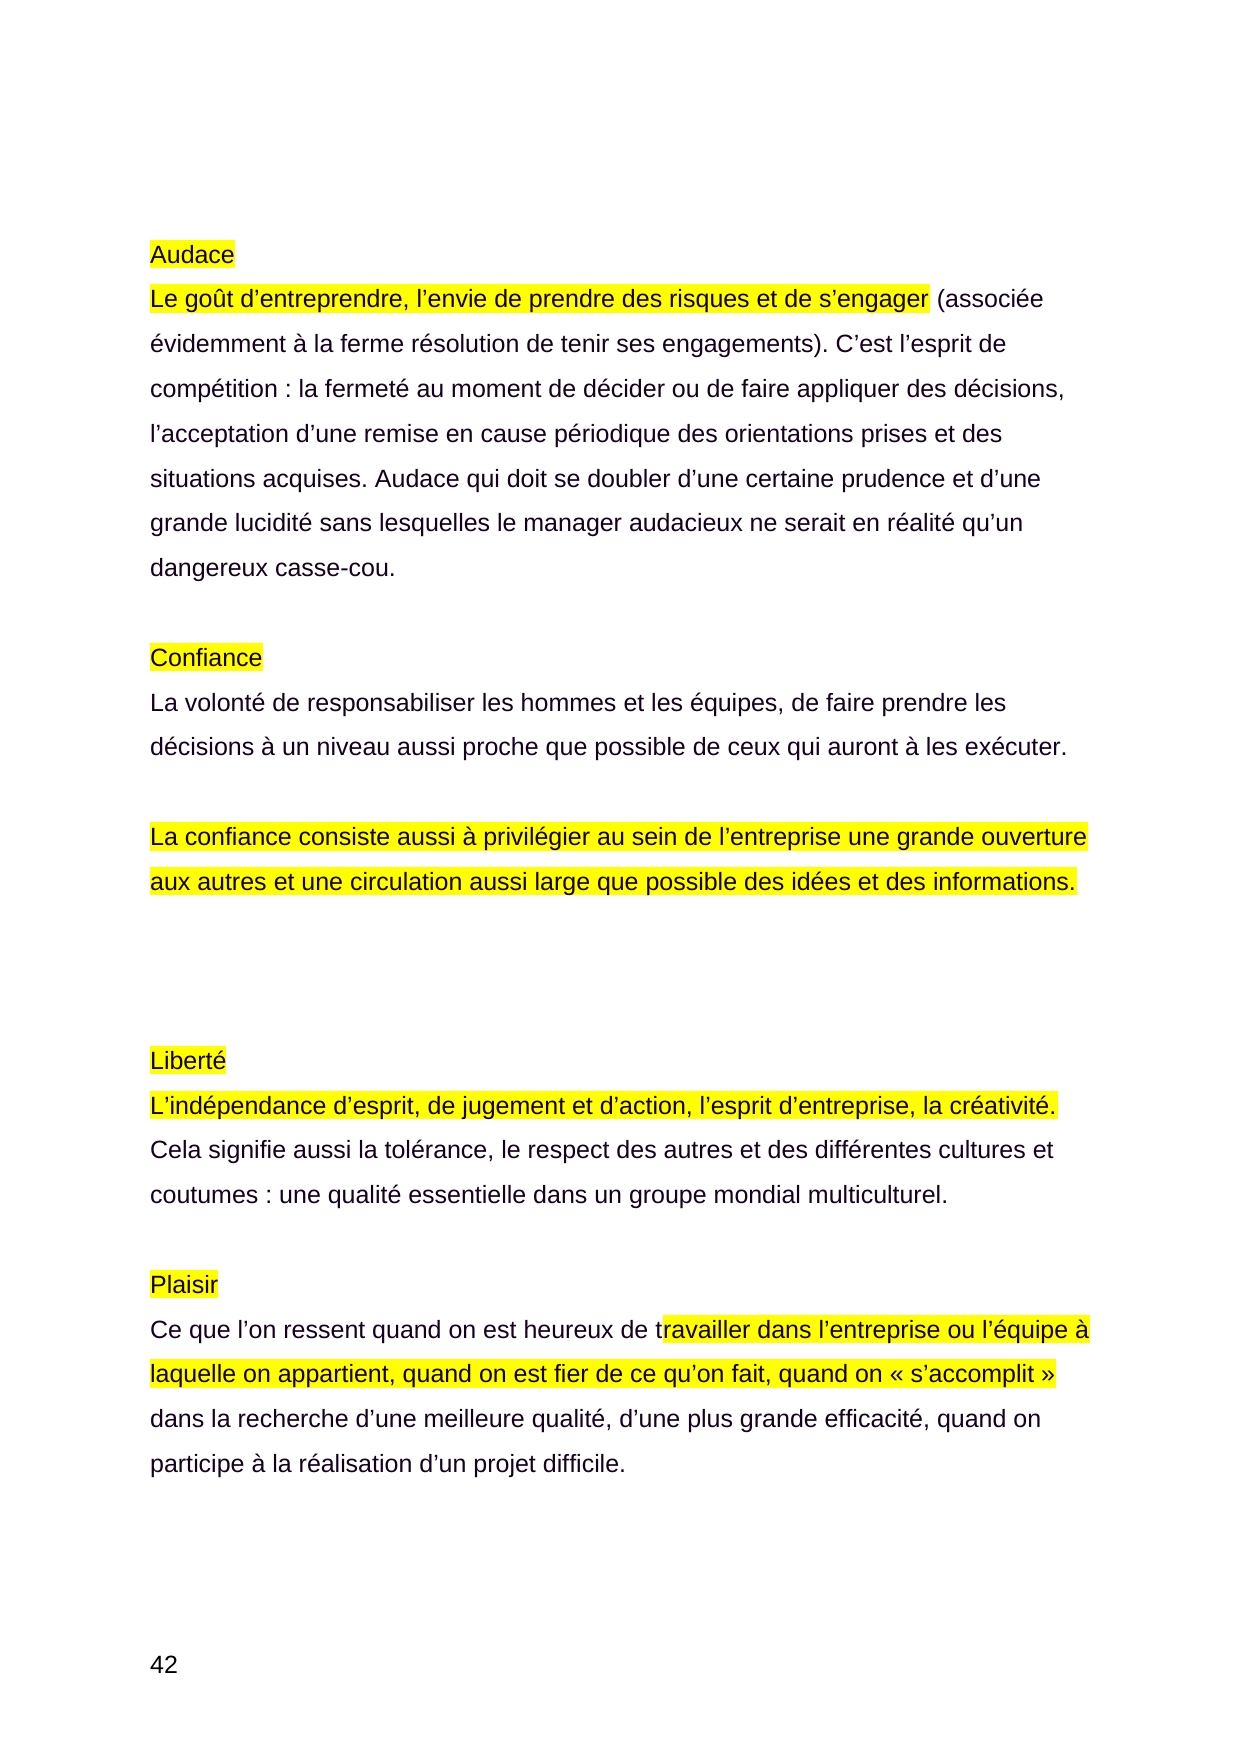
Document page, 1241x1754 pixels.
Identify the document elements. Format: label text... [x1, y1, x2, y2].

text Le goût d’entreprendre, l’envie de prendre des risques et de s’engager (associée évidemment à la ferme résolution de tenir ses engagements). C’est l’esprit de compétition : la fermeté au moment de décider ou de faire appliquer des décisions, l’acceptation d’une remise en cause périodique des orientations prises et des situations acquises. Audace qui doit se doubler d’une certaine prudence et d’une grande lucidité sans lesquelles le manager audacieux ne serait en réalité qu’un dangereux casse-cou. [150, 284, 1090, 582]
text L’indépendance d’esprit, de jugement et d’action, l’esprit d’entreprise, la créativité. Cela signifie aussi la tolérance, le respect des autres et des différentes cultures et coutumes : une qualité essentielle dans un groupe mondial multiculturel. [150, 1091, 1090, 1209]
text Confiance [150, 643, 1090, 671]
text Plaisir [150, 1270, 1090, 1298]
text La confiance consiste aussi à privilégier au sein de l’entreprise une grande ouverture aux autres et une circulation aussi large que possible des idées et des informations. [150, 822, 1090, 895]
text Liberté [150, 1046, 1090, 1074]
text La volonté de responsabiliser les hommes et les équipes, de faire prendre les décisions à un niveau aussi proche que possible de ceux qui auront à les exécuter. [150, 687, 1090, 761]
text Ce que l’on ressent quand on est heureux de travailler dans l’entreprise ou l’équipe à laquelle on appartient, quand on est fier de ce qu’on fait, quand on « s’accomplit » dans la recherche d’une meilleure qualité, d’une plus grande efficacité, quand on participe à la réalisation d’un projet difficile. [150, 1314, 1090, 1478]
text Audace [150, 239, 1090, 268]
